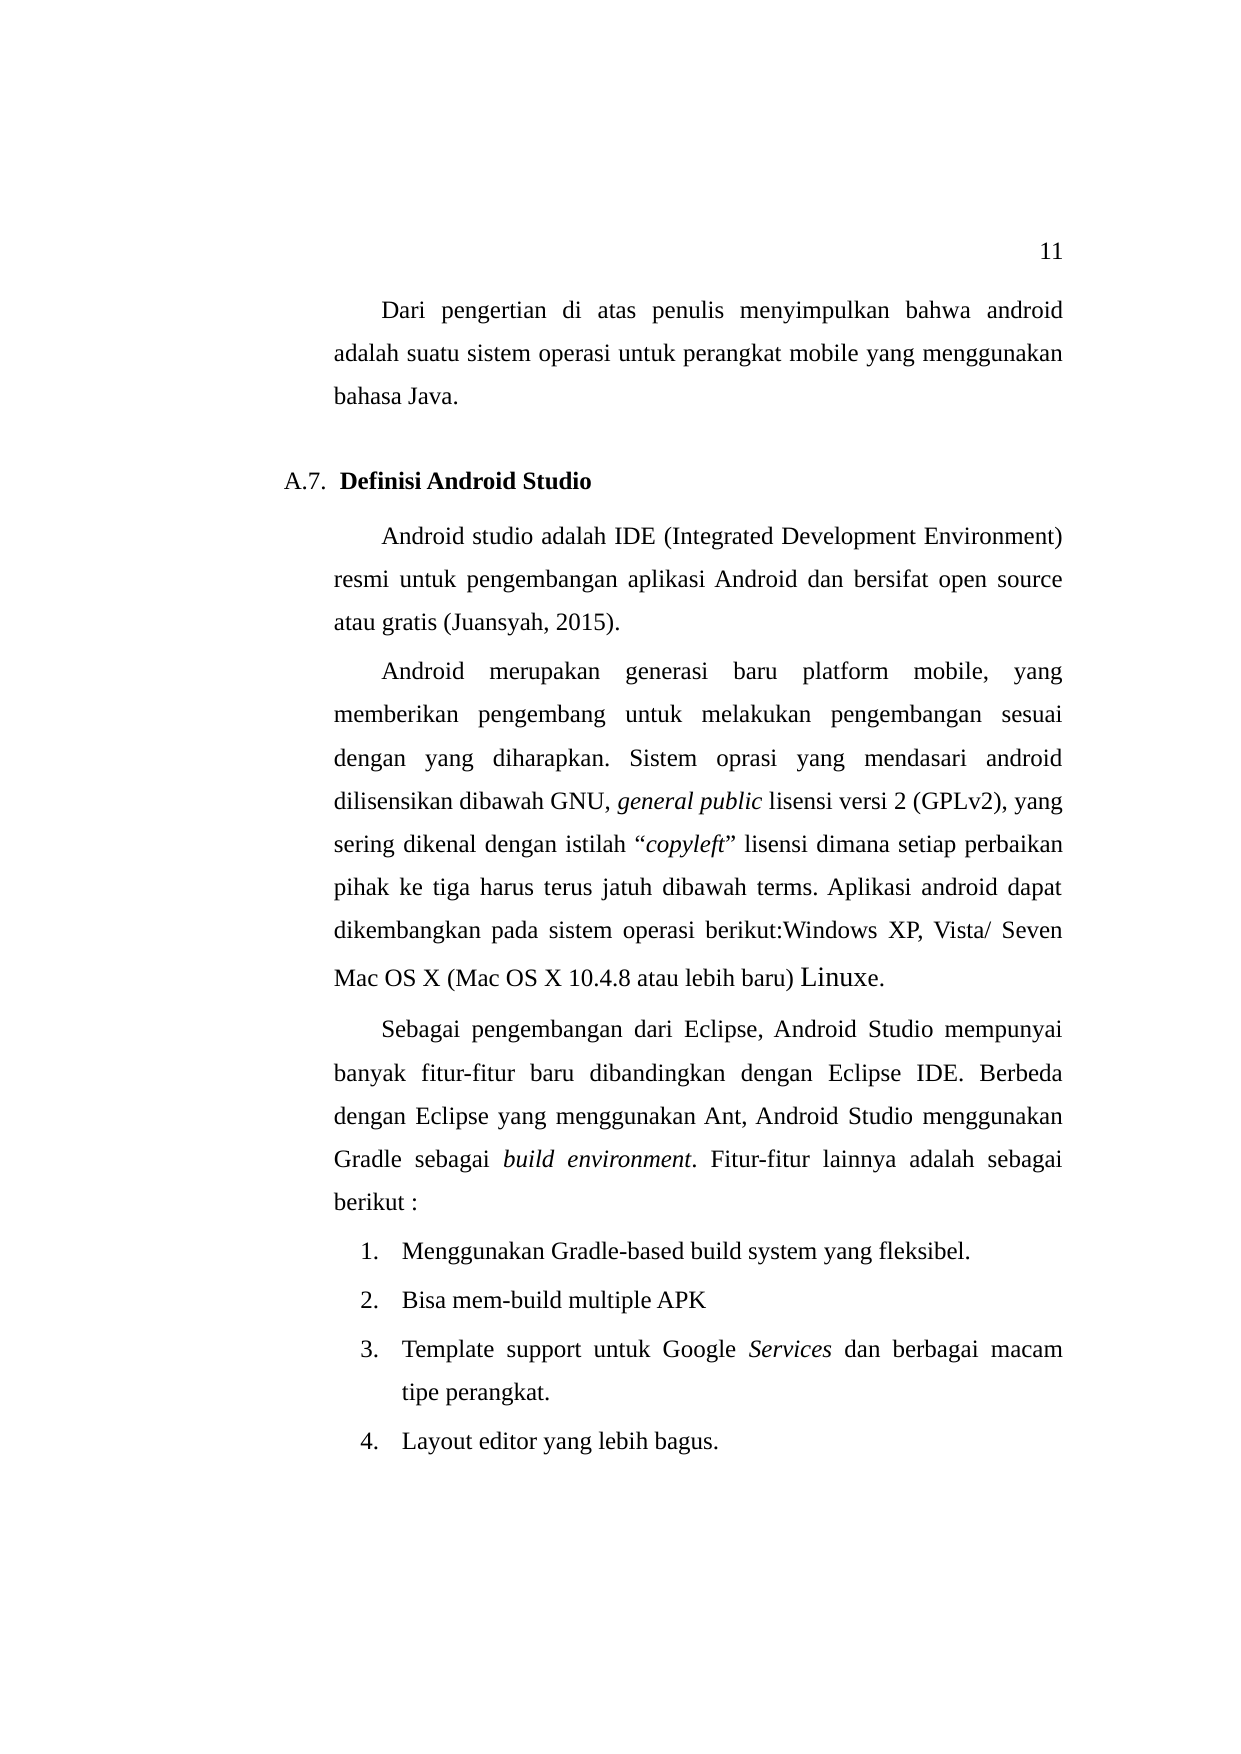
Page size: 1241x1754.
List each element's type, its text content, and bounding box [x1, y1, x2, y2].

list Template support untuk Google Services dan berbagai macam tipe perangkat. [360, 1334, 1063, 1406]
text Android merupakan generasi baru platform mobile, yang memberikan pengembang untuk melakukan pengembangan sesuai dengan yang diharapkan. Sistem oprasi yang mendasari android dilisensikan dibawah GNU, general public lisensi versi 2 (GPLv2), yang sering dikenal dengan istilah “copyleft” lisensi dimana setiap perbaikan pihak ke tiga harus terus jatuh dibawah terms. Aplikasi android dapat dikembangkan pada sistem operasi berikut:Windows XP, Vista/ Seven Mac OS X (Mac OS X 10.4.8 atau lebih baru) Linuxe. [334, 656, 1063, 992]
list Layout editor yang lebih bagus. [360, 1426, 1063, 1455]
text Android studio adalah IDE (Integrated Development Environment) resmi untuk pengembangan aplikasi Android dan bersifat open source atau gratis (Juansyah, 2015). [334, 521, 1063, 636]
list Bisa mem-build multiple APK [360, 1285, 1063, 1314]
text Dari pengertian di atas penulis menyimpulkan bahwa android adalah suatu sistem operasi untuk perangkat mobile yang menggunakan bahasa Java. [334, 295, 1063, 410]
list Definisi Android Studio [266, 466, 1063, 495]
text Sebagai pengembangan dari Eclipse, Android Studio mempunyai banyak fitur-fitur baru dibandingkan dengan Eclipse IDE. Berbeda dengan Eclipse yang menggunakan Ant, Android Studio menggunakan Gradle sebagai build environment. Fitur-fitur lainnya adalah sebagai berikut : [334, 1014, 1063, 1216]
list Menggunakan Gradle-based build system yang fleksibel. [360, 1236, 1063, 1265]
